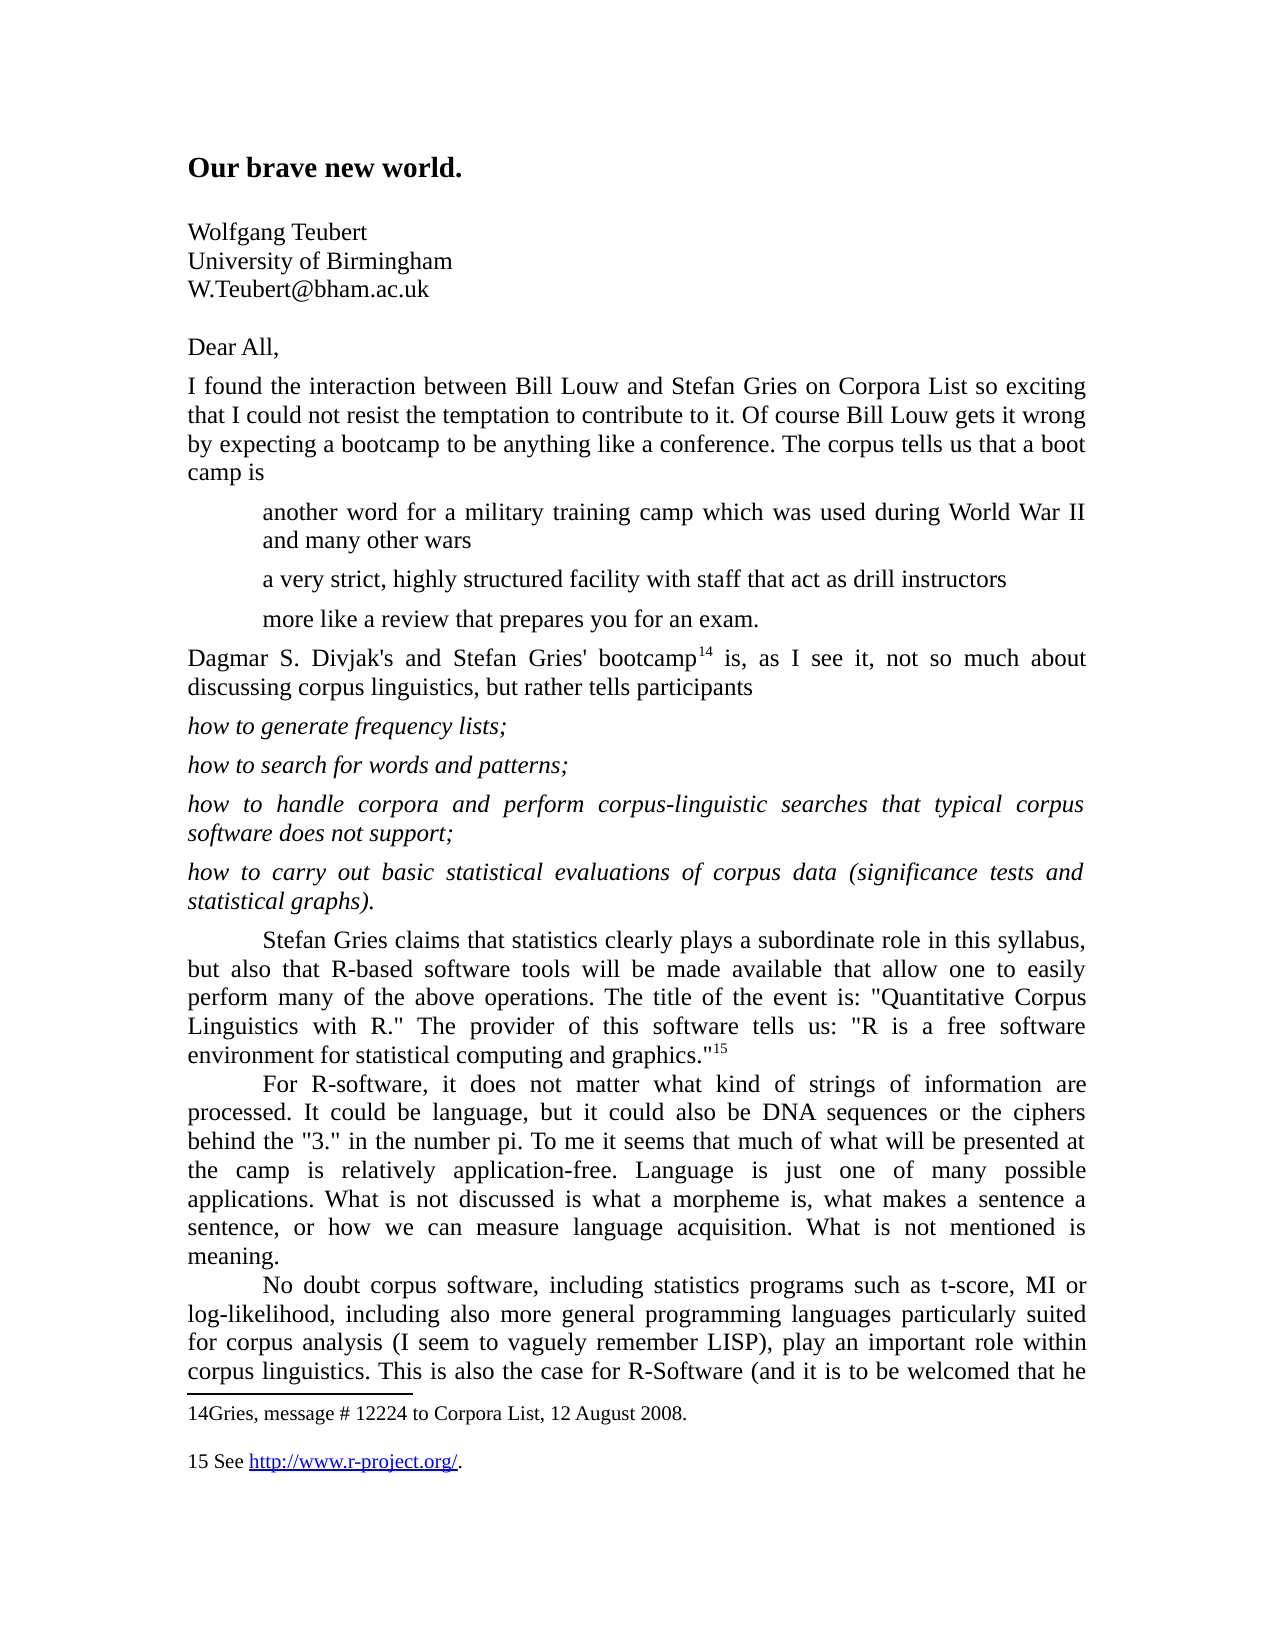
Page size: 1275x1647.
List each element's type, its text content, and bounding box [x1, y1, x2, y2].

text how to carry out basic statistical evaluations of corpus data (significance tests and statistical graphs). [187, 857, 1087, 914]
text how to search for words and patterns; [187, 750, 1087, 779]
text Gries, message # 12224 to Corpora List, 12 August 2008. [187, 1400, 1087, 1424]
text Our brave new world. [187, 150, 1087, 183]
text W.Teubert@bham.ac.uk [187, 274, 1087, 303]
text Stefan Gries claims that statistics clearly plays a subordinate role in this syllabus, but also that R-based software tools will be made available that allow one to easily perform many of the above operations. The title of the event is: "Quantitative Corpus Linguistics with R." The provider of this software tells us: "R is a free software environment for statistical computing and graphics." [187, 925, 1087, 1069]
text how to generate frequency lists; [187, 711, 1087, 739]
text No doubt corpus software, including statistics programs such as t-score, MI or log-likelihood, including also more general programming languages particularly suited for corpus analysis (I seem to vaguely remember LISP), play an important role within corpus linguistics. This is also the case for R-Software (and it is to be welcomed that he [187, 1270, 1087, 1385]
text another word for a military training camp which was used during World War II and many other wars [262, 497, 1087, 554]
text Wolfgang Teubert [187, 217, 1087, 246]
text more like a review that prepares you for an exam. [262, 604, 1087, 632]
text Dear All, [187, 332, 1087, 361]
text Dagmar S. Divjak's and Stefan Gries' bootcamp is, as I see it, not so much about discussing corpus linguistics, but rather tells participants [187, 643, 1087, 700]
text For R-software, it does not matter what kind of strings of information are processed. It could be language, but it could also be DNA sequences or the ciphers behind the "3." in the number pi. To me it seems that much of what will be presented at the camp is relatively application-free. Language is just one of many possible applications. What is not discussed is what a morpheme is, what makes a sentence a sentence, or how we can measure language acquisition. What is not mentioned is meaning. [187, 1069, 1087, 1270]
text how to handle corpora and perform corpus-linguistic searches that typical corpus software does not support; [187, 789, 1087, 847]
text a very strict, highly structured facility with staff that act as drill instructors [262, 564, 1087, 593]
text I found the interaction between Bill Louw and Stefan Gries on Corpora List so exciting that I could not resist the temptation to contribute to it. Of course Bill Louw gets it wrong by expecting a bootcamp to be anything like a conference. The corpus tells us that a boot camp is [187, 371, 1087, 486]
text See http://www.r-project.org/. [187, 1448, 1087, 1473]
text University of Birmingham [187, 246, 1087, 274]
